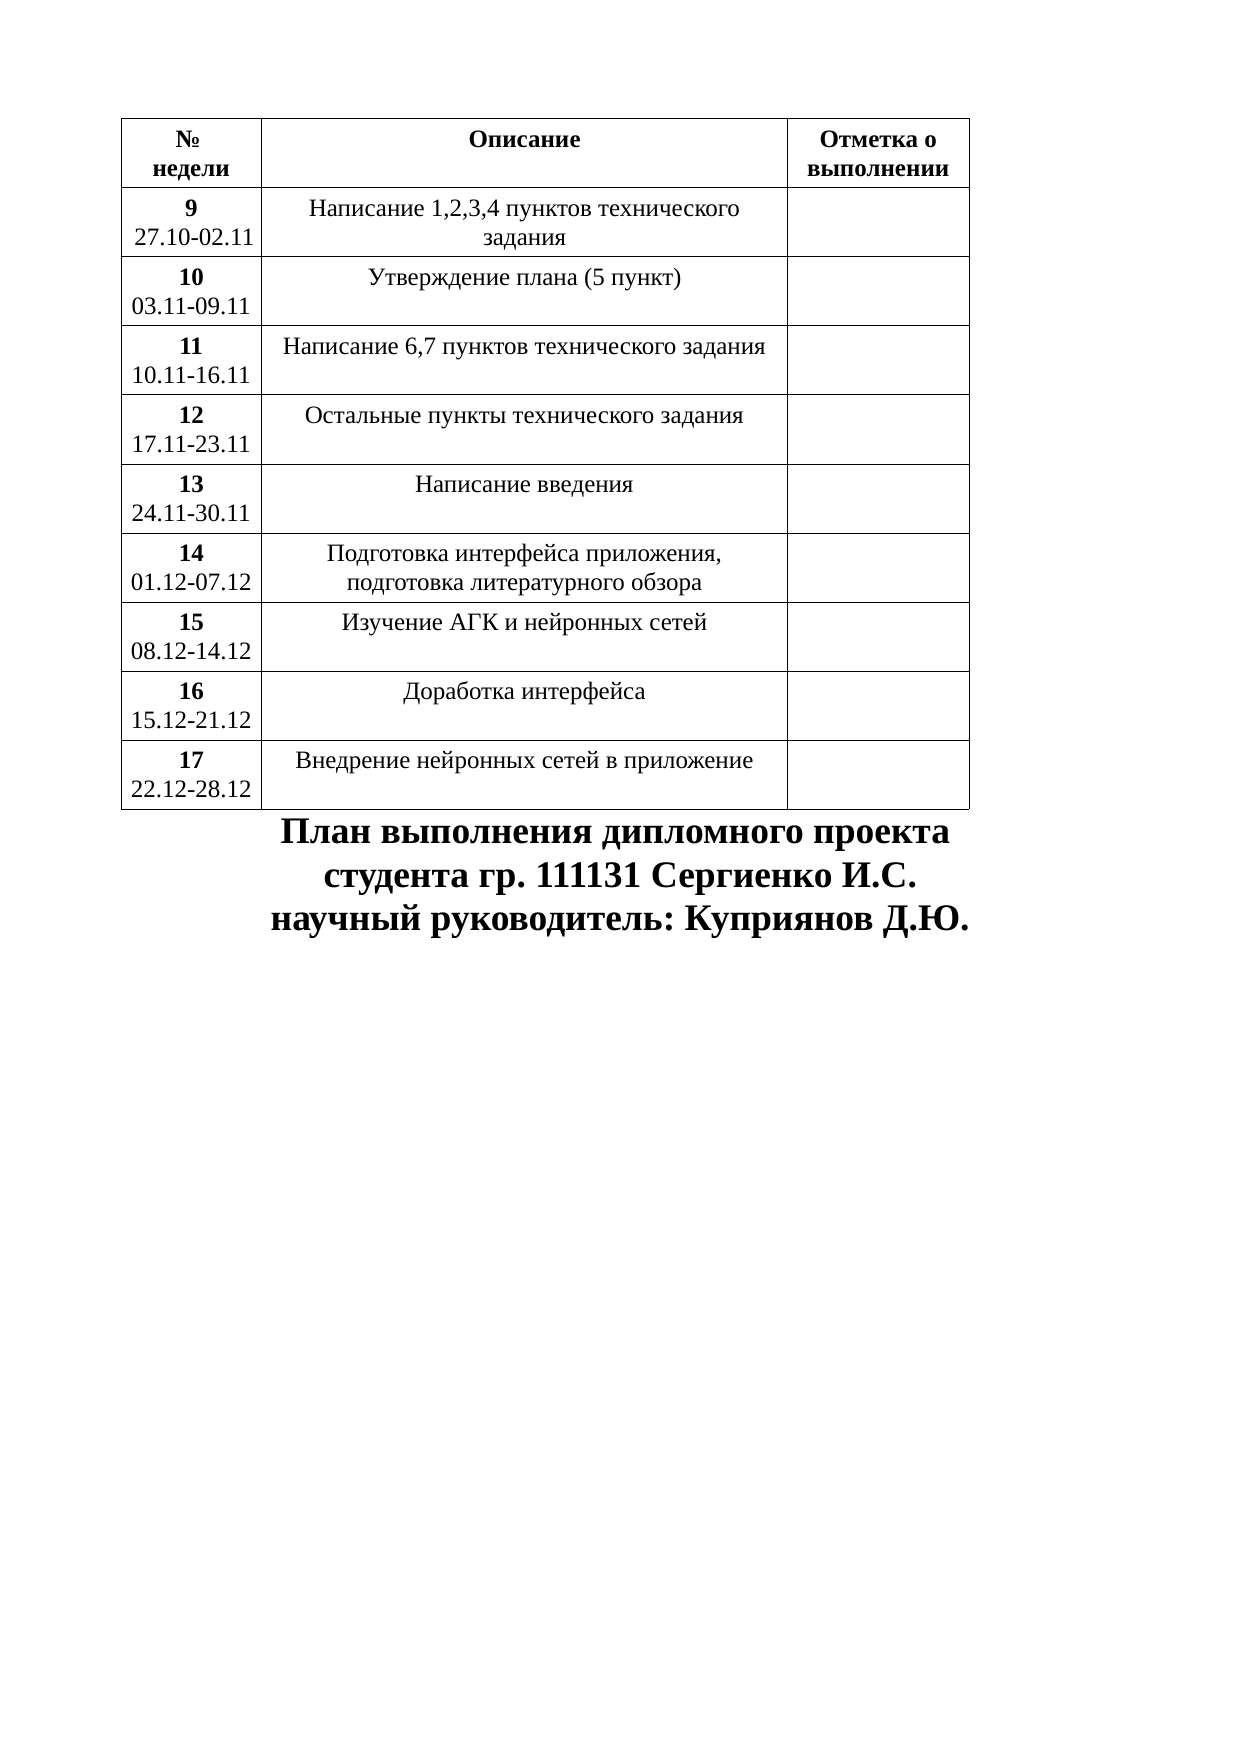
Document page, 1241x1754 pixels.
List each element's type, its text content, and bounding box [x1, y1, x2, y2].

table_cell 12 17.11-23.11 [122, 395, 261, 463]
table_header Описание [262, 119, 787, 187]
table_cell [788, 465, 969, 532]
table_cell Подготовка интерфейса приложения, подготовка литературного обзора [262, 534, 787, 602]
table_cell 17 22.12-28.12 [122, 741, 261, 809]
table_cell 14 01.12-07.12 [122, 534, 261, 602]
text План выполнения дипломного проекта [118, 809, 1122, 852]
table_cell Изучение АГК и нейронных сетей [262, 603, 787, 671]
table_cell Остальные пункты технического задания [262, 395, 787, 463]
table_cell 16 15.12-21.12 [122, 672, 261, 740]
table_cell Утверждение плана (5 пункт) [262, 257, 787, 325]
text студента гр. 111131 Сергиенко И.С. [118, 852, 1122, 895]
table_header Отметка о выполнении [788, 119, 969, 187]
table_cell Написание 1,2,3,4 пунктов технического задания [262, 188, 787, 256]
table_cell [788, 534, 969, 602]
table_cell [788, 326, 969, 394]
table_cell [788, 188, 969, 256]
table_cell Написание введения [262, 465, 787, 532]
table_cell [788, 741, 969, 809]
table_cell 9 27.10-02.11 [122, 188, 261, 256]
table_cell [788, 395, 969, 463]
table_cell [788, 257, 969, 325]
table_cell Доработка интерфейса [262, 672, 787, 740]
table_cell [788, 603, 969, 671]
table_cell Внедрение нейронных сетей в приложение [262, 741, 787, 809]
table_cell Написание 6,7 пунктов технического задания [262, 326, 787, 394]
table_cell 15 08.12-14.12 [122, 603, 261, 671]
table_cell 13 24.11-30.11 [122, 465, 261, 532]
text научный руководитель: Куприянов Д.Ю. [118, 895, 1122, 981]
table_cell 10 03.11-09.11 [122, 257, 261, 325]
table_cell [788, 672, 969, 740]
table_header № недели [122, 119, 261, 187]
table_cell 11 10.11-16.11 [122, 326, 261, 394]
